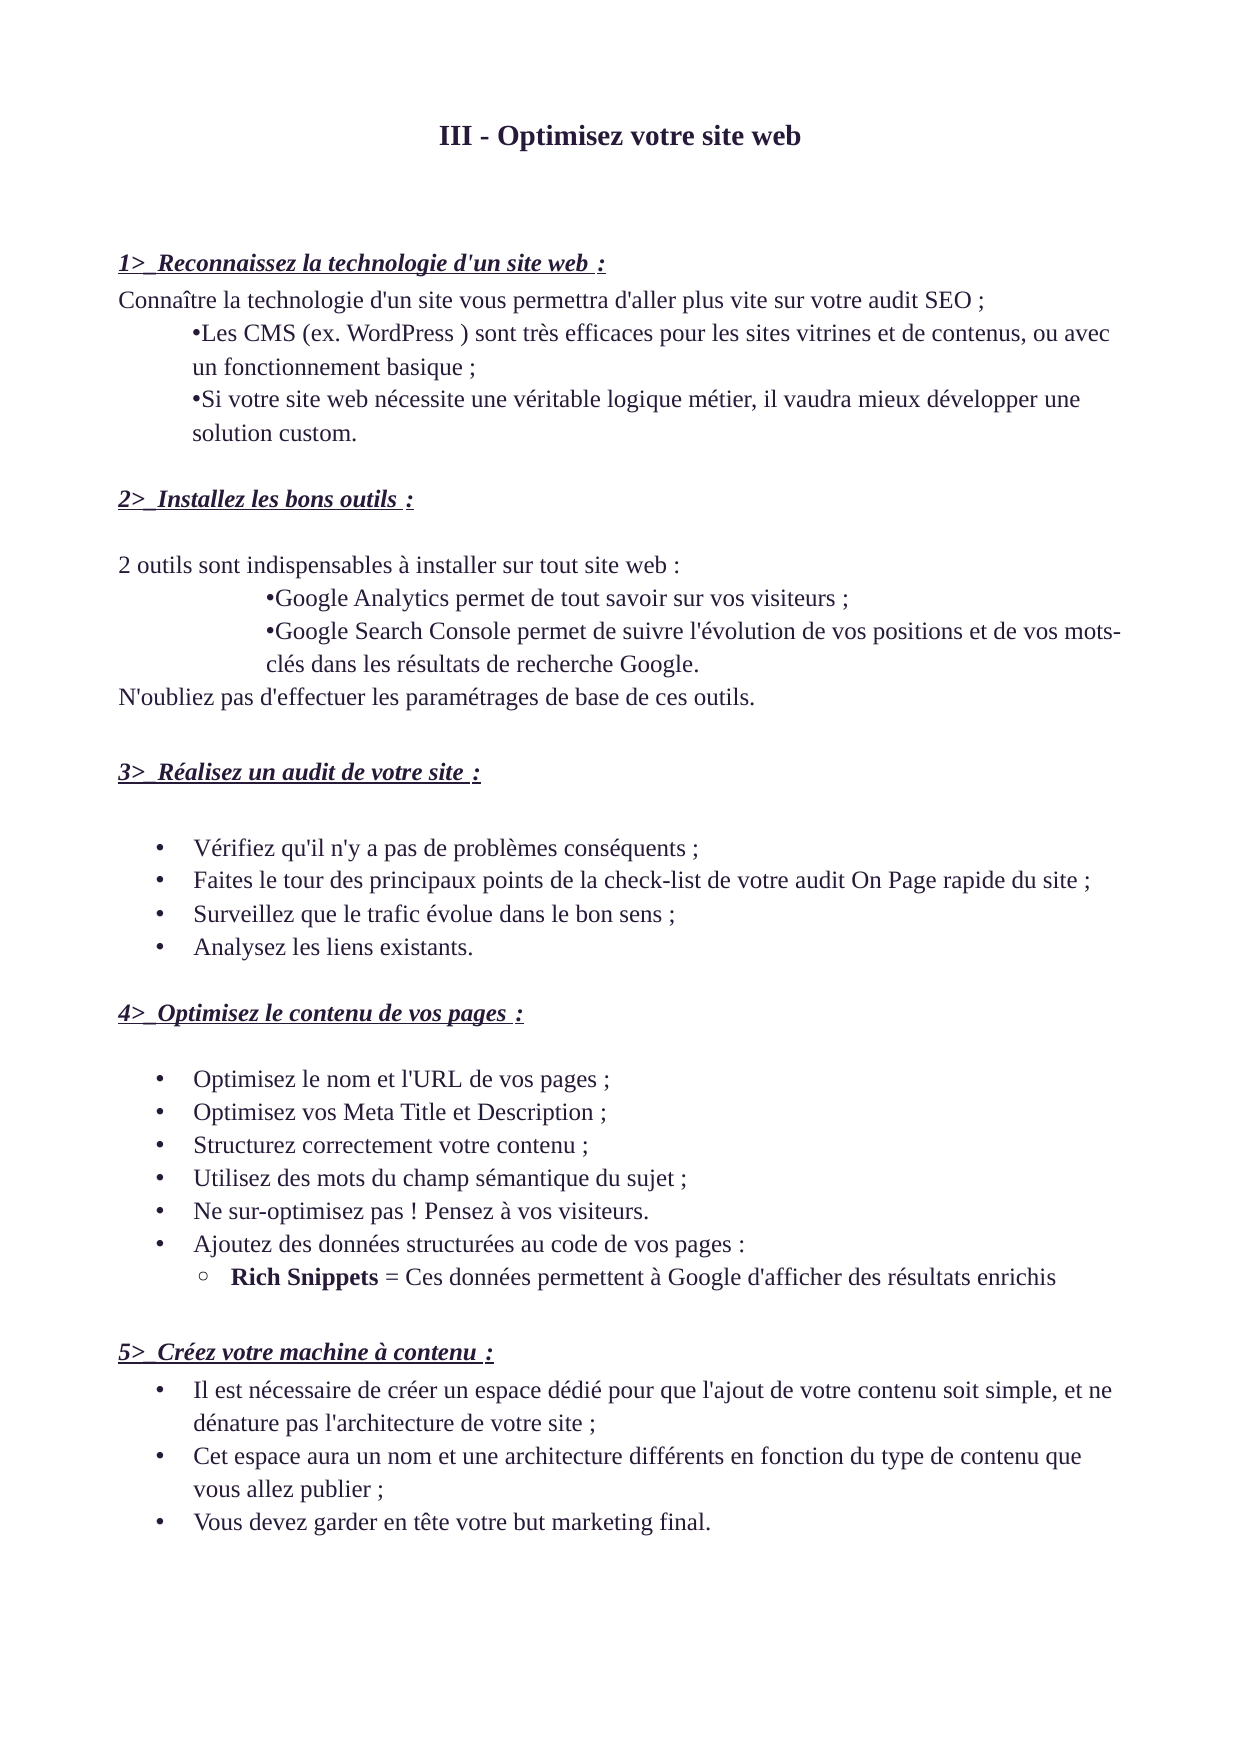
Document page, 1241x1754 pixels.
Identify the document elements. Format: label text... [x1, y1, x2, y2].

text 5>_Créez votre machine à contenu : [118, 1337, 1122, 1366]
list Optimisez vos Meta Title et Description ; [156, 1097, 1122, 1126]
text 4>_Optimisez le contenu de vos pages : [118, 998, 1122, 1026]
list Structurez correctement votre contenu ; [156, 1130, 1122, 1158]
list Les CMS (ex. WordPress ) sont très efficaces pour les sites vitrines et de contenus, ou avec un fonctionnement basique ; [118, 318, 1122, 380]
list Vérifiez qu'il n'y a pas de problèmes conséquents ; [156, 833, 1122, 861]
list Vous devez garder en tête votre but marketing final. [156, 1507, 1122, 1536]
list Analysez les liens existants. [156, 932, 1122, 960]
list Rich Snippets = Ces données permettent à Google d'afficher des résultats enrichis [193, 1262, 1122, 1291]
text 3>_Réalisez un audit de votre site : [118, 757, 1122, 786]
list Google Analytics permet de tout savoir sur vos visiteurs ; [118, 583, 1122, 611]
text 2>_Installez les bons outils : [118, 484, 1122, 512]
text III - Optimisez votre site web [118, 118, 1122, 152]
list Ne sur-optimisez pas ! Pensez à vos visiteurs. [156, 1196, 1122, 1224]
list Il est nécessaire de créer un espace dédié pour que l'ajout de votre contenu soit simple, et ne dénature pas l'architecture de votre site ; [156, 1375, 1122, 1437]
list Google Search Console permet de suivre l'évolution de vos positions et de vos mots-clés dans les résultats de recherche Google. [118, 616, 1122, 677]
subtitle 1>_Reconnaissez la technologie d'un site web : [118, 248, 1122, 277]
list Cet espace aura un nom et une architecture différents en fonction du type de contenu que vous allez publier ; [156, 1441, 1122, 1503]
list Si votre site web nécessite une véritable logique métier, il vaudra mieux développer une solution custom. [118, 384, 1122, 446]
list Surveillez que le trafic évolue dans le bon sens ; [156, 899, 1122, 927]
list Utilisez des mots du champ sémantique du sujet ; [156, 1163, 1122, 1192]
list Optimisez le nom et l'URL de vos pages ; [156, 1064, 1122, 1092]
text 2 outils sont indispensables à installer sur tout site web : [118, 550, 1122, 578]
text N'oubliez pas d'effectuer les paramétrages de base de ces outils. [118, 682, 1122, 711]
list Faites le tour des principaux points de la check-list de votre audit On Page rapide du site ; [156, 866, 1122, 894]
subtitle Ajoutez des données structurées au code de vos pages : [156, 1229, 1122, 1258]
text Connaître la technologie d'un site vous permettra d'aller plus vite sur votre audit SEO ; [118, 286, 1122, 314]
